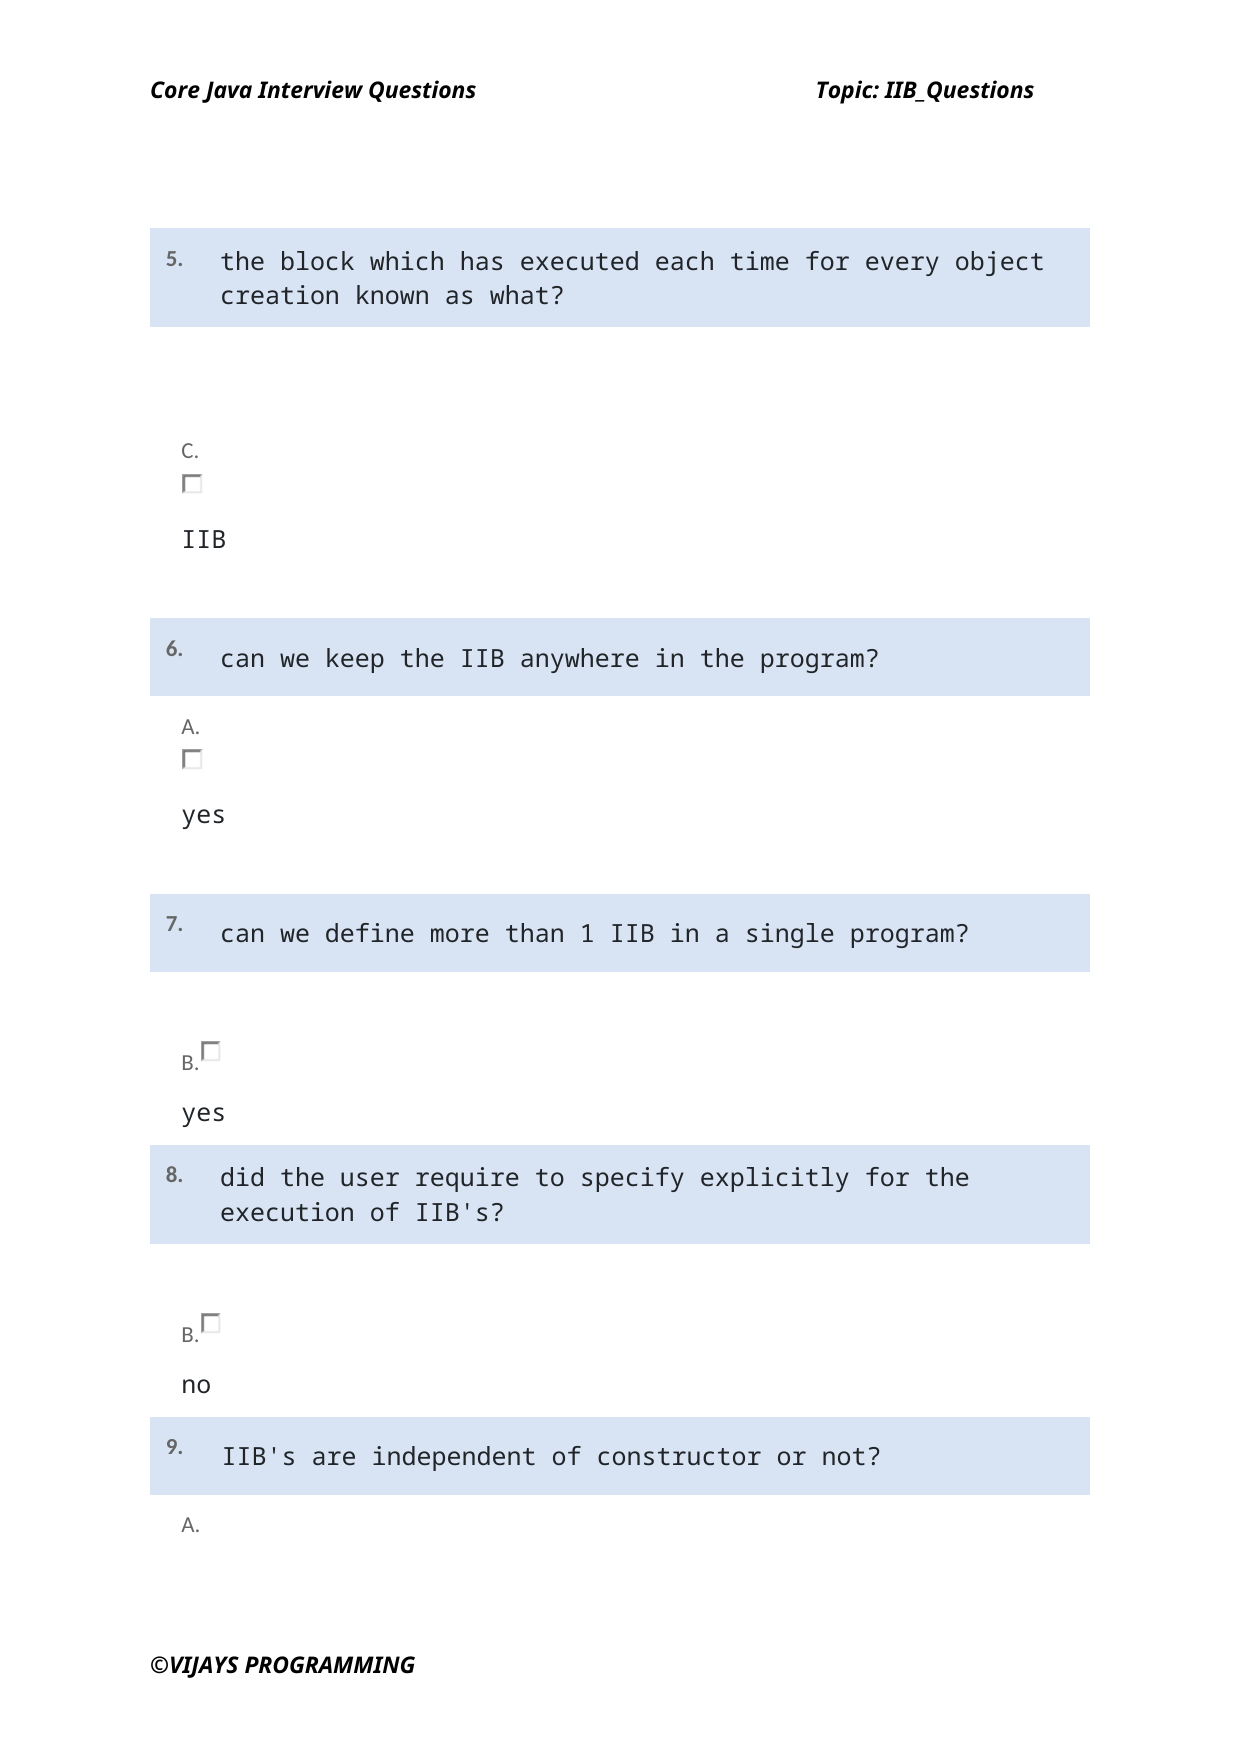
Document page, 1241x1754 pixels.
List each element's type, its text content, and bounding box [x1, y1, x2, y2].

table_header can we define more than 1 IIB in a single program? [204, 894, 1090, 972]
table_header [181, 831, 242, 878]
table_header B. yes [181, 1034, 242, 1129]
table_header [181, 1260, 242, 1306]
table_header 5. [150, 228, 204, 327]
table_header [181, 343, 242, 390]
table_header 9. [150, 1417, 206, 1495]
table_header [181, 556, 291, 603]
table_header A. [181, 1510, 242, 1538]
table_header B. no [181, 1306, 242, 1401]
table_header [181, 390, 305, 437]
table_header the block which has executed each time for every object creation known as what? [204, 228, 1090, 327]
table_cell [150, 696, 1090, 894]
table_cell 6. [150, 618, 204, 696]
table_header IIB's are independent of constructor or not? [206, 1417, 1090, 1495]
table_header A. yes [181, 712, 242, 831]
table_cell [150, 328, 1090, 618]
table_header 7. [150, 894, 204, 972]
table_cell 8. [150, 1145, 204, 1244]
table_cell [150, 1495, 1090, 1554]
table_header [181, 987, 242, 1034]
table_cell [150, 972, 1090, 1144]
table_cell can we keep the IIB anywhere in the program? [204, 618, 1090, 696]
table_cell [150, 1244, 1090, 1417]
table_cell did the user require to specify explicitly for the execution of IIB's? [204, 1145, 1090, 1244]
table_header [181, 166, 241, 212]
table_header C. IIB [181, 437, 241, 556]
table_cell [150, 150, 1090, 228]
